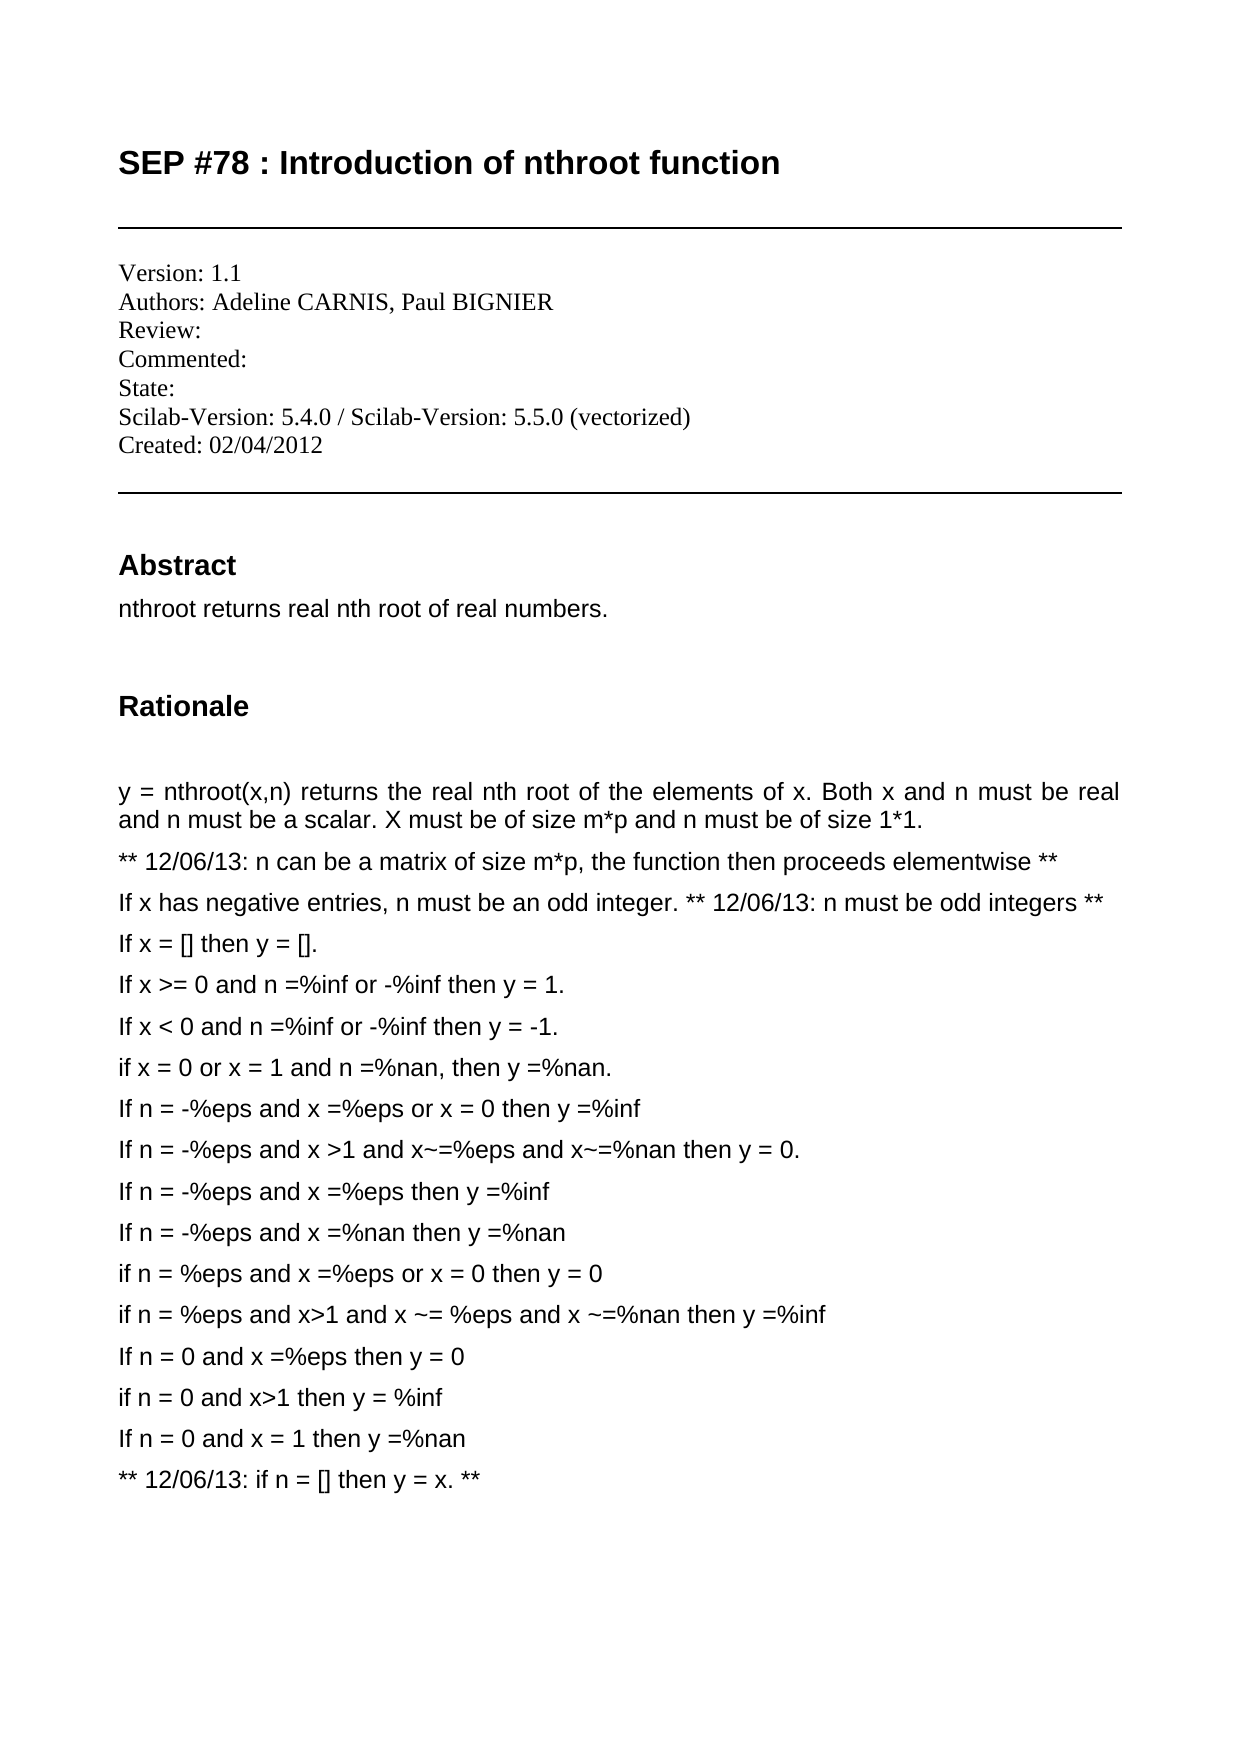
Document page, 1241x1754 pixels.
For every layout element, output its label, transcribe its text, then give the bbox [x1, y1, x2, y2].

text if n = %eps and x>1 and x ~= %eps and x ~=%nan then y =%inf [118, 1300, 1122, 1329]
text Version: 1.1 [118, 258, 1122, 287]
text ** 12/06/13: if n = [] then y = x. ** [118, 1465, 1122, 1494]
text if n = %eps and x =%eps or x = 0 then y = 0 [118, 1259, 1122, 1288]
text If n = 0 and x =%eps then y = 0 [118, 1342, 1122, 1370]
text Review: [118, 316, 1122, 344]
text If x < 0 and n =%inf or -%inf then y = -1. [118, 1012, 1122, 1040]
text If n = 0 and x = 1 then y =%nan [118, 1424, 1122, 1453]
text If x >= 0 and n =%inf or -%inf then y = 1. [118, 970, 1122, 999]
text Commented: [118, 344, 1122, 373]
text Created: 02/04/2012 [118, 431, 1122, 459]
text If n = -%eps and x >1 and x~=%eps and x~=%nan then y = 0. [118, 1135, 1122, 1164]
text If n = -%eps and x =%nan then y =%nan [118, 1218, 1122, 1247]
text y = nthroot(x,n) returns the real nth root of the elements of x. Both x and n must be real and n must be a scalar. X must be of size m*p and n must be of size 1*1. [118, 777, 1122, 834]
text Authors: Adeline CARNIS, Paul BIGNIER [118, 287, 1122, 316]
text if x = 0 or x = 1 and n =%nan, then y =%nan. [118, 1053, 1122, 1082]
text Scilab-Version: 5.4.0 / Scilab-Version: 5.5.0 (vectorized) [118, 402, 1122, 431]
text If n = -%eps and x =%eps or x = 0 then y =%inf [118, 1094, 1122, 1123]
text If x = [] then y = []. [118, 929, 1122, 958]
text If n = -%eps and x =%eps then y =%inf [118, 1177, 1122, 1205]
text if n = 0 and x>1 then y = %inf [118, 1383, 1122, 1412]
subtitle Rationale [118, 689, 1122, 723]
text If x has negative entries, n must be an odd integer. ** 12/06/13: n must be odd integers ** [118, 888, 1122, 917]
text ** 12/06/13: n can be a matrix of size m*p, the function then proceeds elementwise ** [118, 847, 1122, 875]
subtitle Abstract [118, 548, 1122, 582]
text State: [118, 373, 1122, 402]
subtitle SEP #78 : Introduction of nthroot function [118, 143, 1122, 182]
text nthroot returns real nth root of real numbers. [118, 594, 1122, 623]
